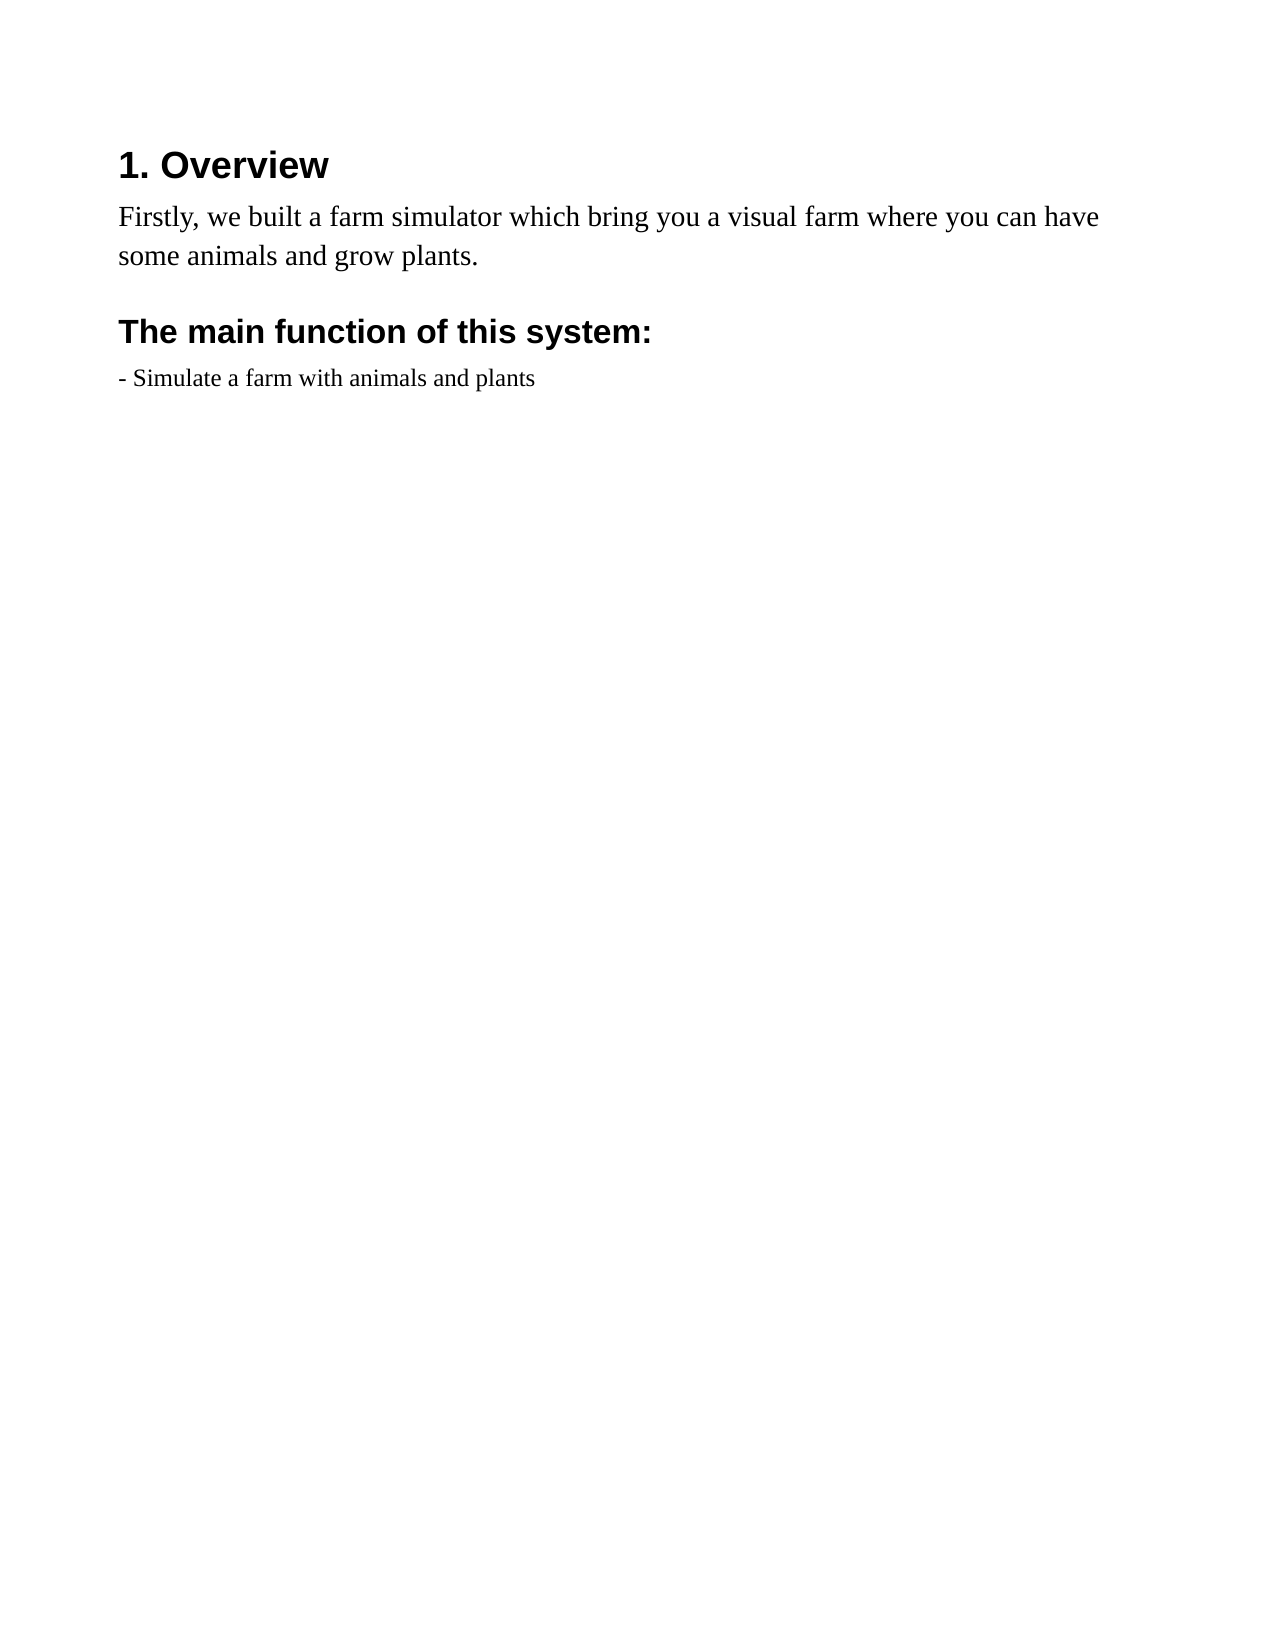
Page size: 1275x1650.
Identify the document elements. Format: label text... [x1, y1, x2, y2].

text Firstly, we built a farm simulator which bring you a visual farm where you can have some animals and grow plants. [118, 199, 1157, 271]
subtitle The main function of this system: [118, 312, 1157, 350]
subtitle 1. Overview [118, 143, 1157, 187]
text - Simulate a farm with animals and plants [118, 363, 1157, 392]
